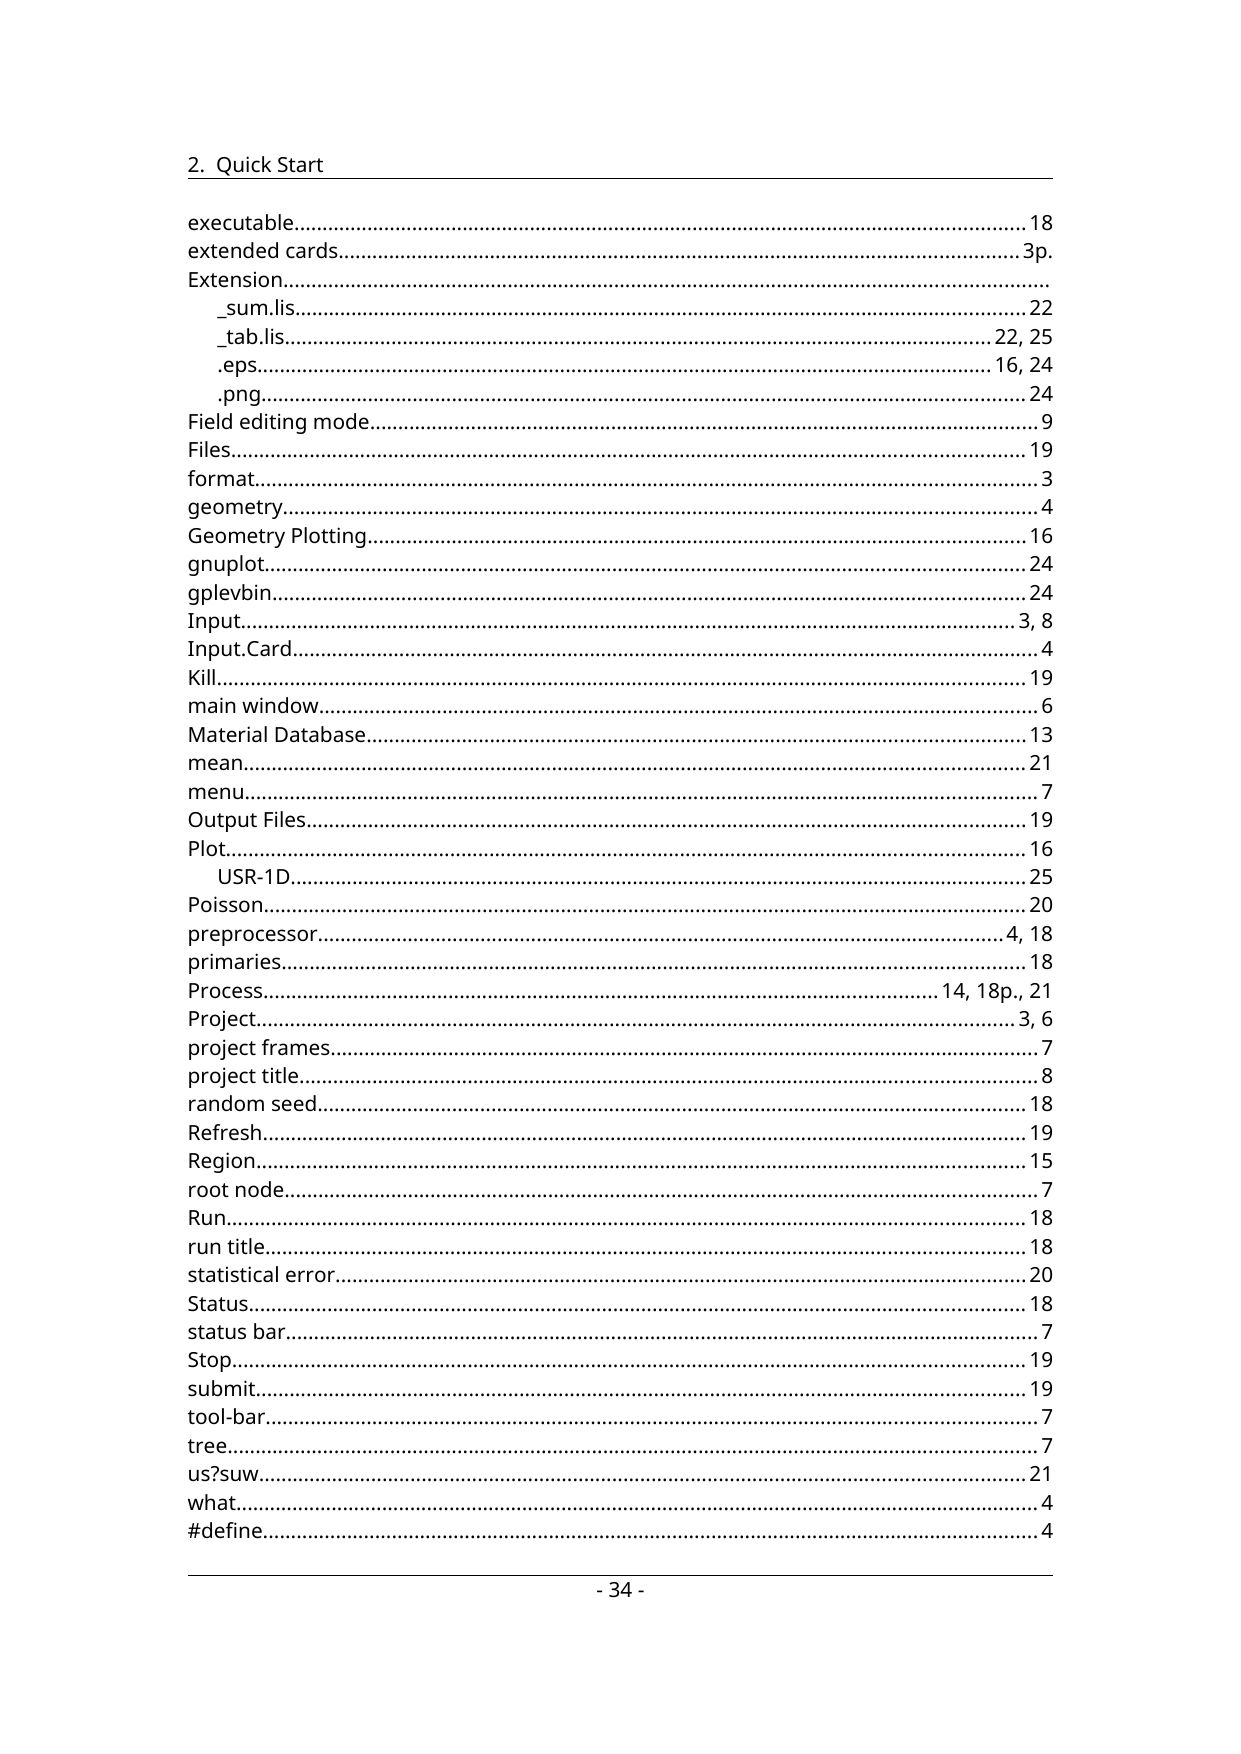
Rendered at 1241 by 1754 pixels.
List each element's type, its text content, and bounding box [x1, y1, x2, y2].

text Field editing mode 9 [187, 407, 1053, 436]
text .png 24 [217, 379, 1053, 407]
text status bar 7 [187, 1317, 1053, 1346]
text Stop 19 [187, 1346, 1053, 1374]
text .eps 16, 24 [217, 350, 1053, 379]
text menu 7 [187, 777, 1053, 805]
text Kill 19 [187, 663, 1053, 691]
text tool-bar 7 [187, 1402, 1053, 1431]
text _sum.lis 22 [217, 293, 1053, 322]
text what 4 [187, 1488, 1053, 1516]
text Files 19 [187, 436, 1053, 464]
text random seed 18 [187, 1089, 1053, 1118]
text #define 4 [187, 1516, 1053, 1544]
text tree 7 [187, 1431, 1053, 1459]
text Extension [187, 265, 1053, 293]
text Output Files 19 [187, 805, 1053, 834]
text main window 6 [187, 691, 1053, 720]
text Input.Card 4 [187, 634, 1053, 663]
text gnuplot 24 [187, 549, 1053, 578]
text root node 7 [187, 1175, 1053, 1203]
text Geometry Plotting 16 [187, 521, 1053, 549]
text statistical error 20 [187, 1260, 1053, 1289]
text primaries 18 [187, 947, 1053, 976]
text Region 15 [187, 1146, 1053, 1175]
text submit 19 [187, 1374, 1053, 1402]
text Input 3, 8 [187, 606, 1053, 634]
text format 3 [187, 464, 1053, 492]
text Status 18 [187, 1289, 1053, 1317]
text Poisson 20 [187, 891, 1053, 919]
text Plot 16 [187, 834, 1053, 862]
text executable 18 [187, 208, 1053, 236]
text USR-1D 25 [217, 862, 1053, 891]
text Process 14, 18p., 21 [187, 976, 1053, 1004]
text Run 18 [187, 1203, 1053, 1232]
text project frames 7 [187, 1033, 1053, 1061]
text extended cards 3p. [187, 236, 1053, 265]
text project title 8 [187, 1061, 1053, 1089]
text us?suw 21 [187, 1459, 1053, 1488]
text geometry 4 [187, 492, 1053, 521]
text Refresh 19 [187, 1118, 1053, 1146]
text gplevbin 24 [187, 578, 1053, 606]
text preprocessor 4, 18 [187, 919, 1053, 947]
text Material Database 13 [187, 720, 1053, 748]
text mean 21 [187, 748, 1053, 777]
text Project 3, 6 [187, 1004, 1053, 1033]
text _tab.lis 22, 25 [217, 322, 1053, 350]
text run title 18 [187, 1232, 1053, 1260]
